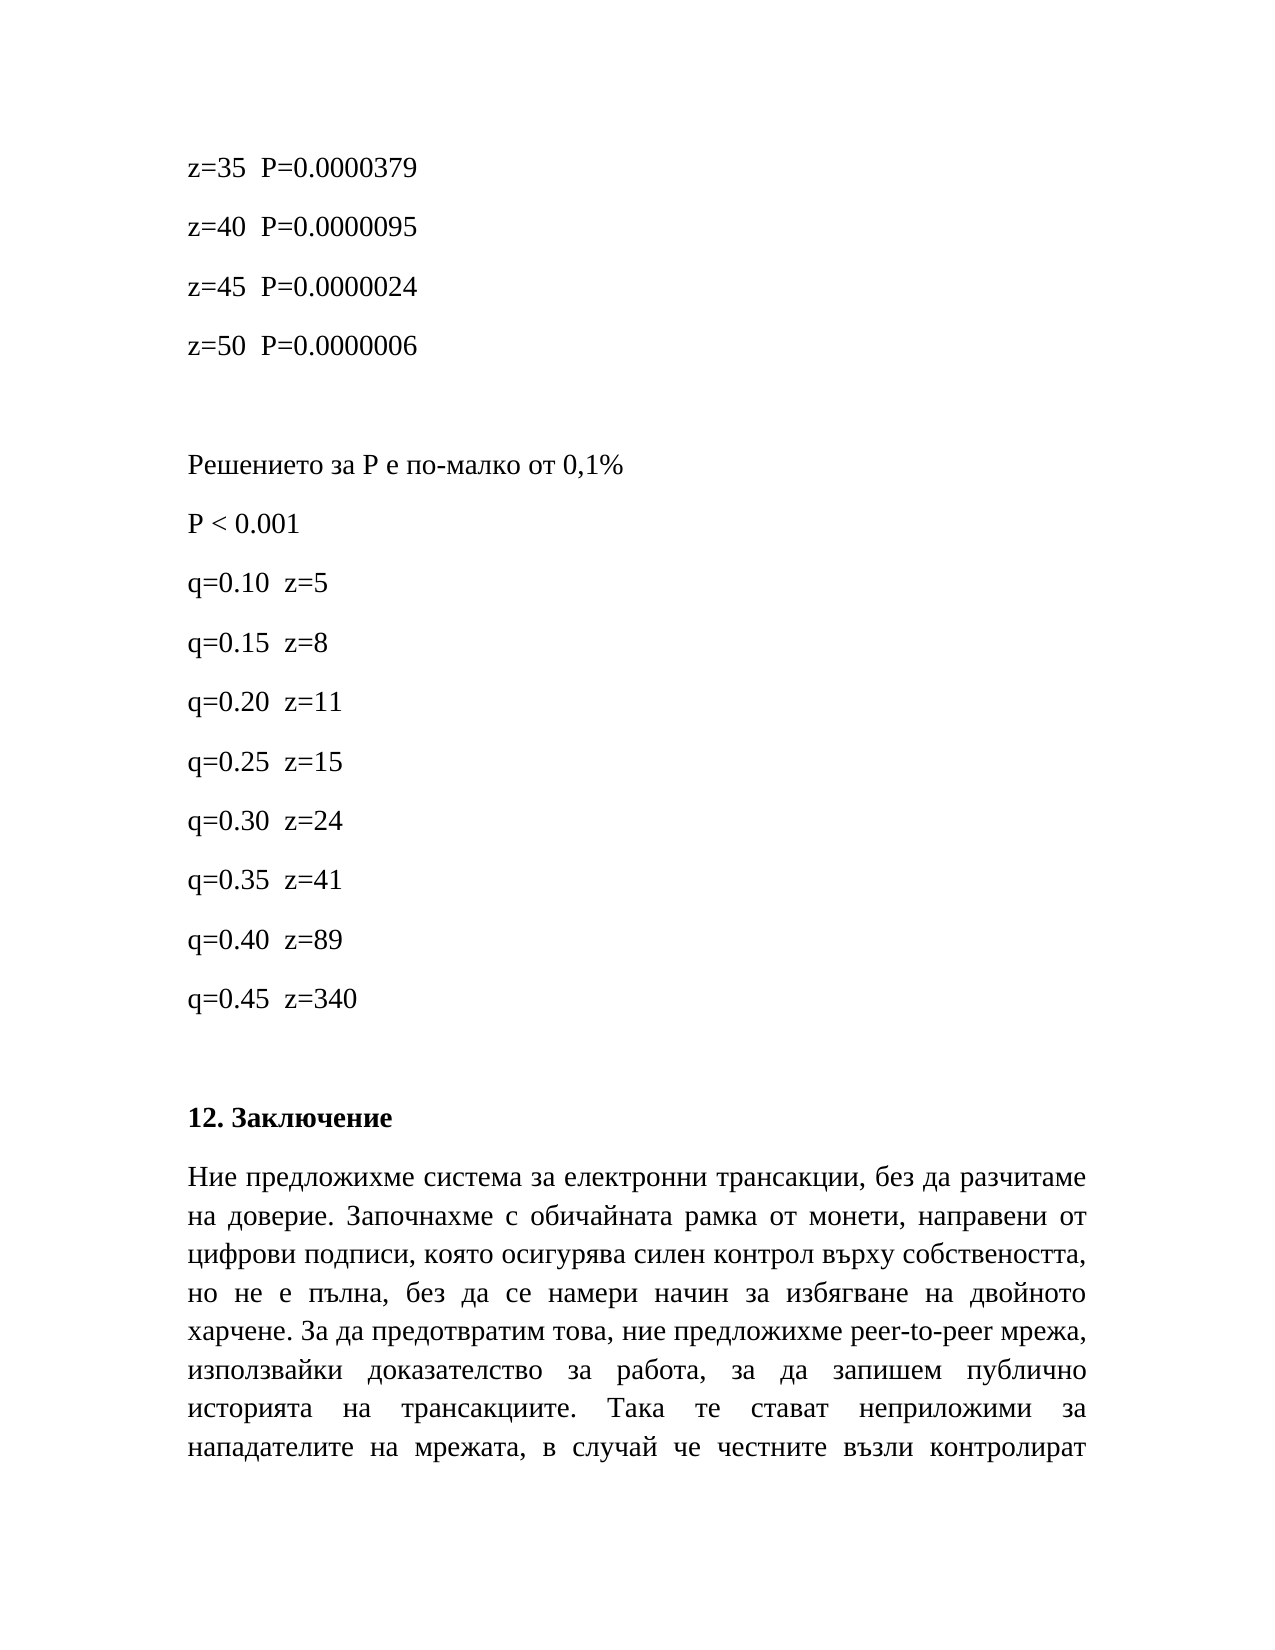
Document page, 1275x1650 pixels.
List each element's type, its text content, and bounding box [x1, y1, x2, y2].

text q=0.45 z=340 [187, 981, 1087, 1015]
text z=40 P=0.0000095 [187, 209, 1087, 243]
text 12. Заключение [187, 1100, 1087, 1133]
text q=0.15 z=8 [187, 625, 1087, 658]
text P < 0.001 [187, 506, 1087, 540]
text Ние предложихме система за електронни трансакции, без да разчитаме на доверие. Започнахме с обичайната рамка от монети, направени от цифрови подписи, която осигурява силен контрол върху собствеността, но не е пълна, без да се намери начин за избягване на двойното харчене. За да предотвратим това, ние предложихме peer-to-peer мрежа, използвайки доказателство за работа, за да запишем публично историята на трансакциите. Така те стават неприложими за нападателите на мрежата, в случай че честните възли контролират [187, 1159, 1087, 1463]
text z=35 P=0.0000379 [187, 150, 1087, 183]
text q=0.40 z=89 [187, 922, 1087, 955]
text z=50 P=0.0000006 [187, 328, 1087, 362]
text q=0.25 z=15 [187, 744, 1087, 777]
text q=0.35 z=41 [187, 862, 1087, 896]
text q=0.20 z=11 [187, 684, 1087, 718]
text Решението за P e по-малко от 0,1% [187, 447, 1087, 480]
text q=0.30 z=24 [187, 803, 1087, 837]
text q=0.10 z=5 [187, 566, 1087, 599]
text z=45 P=0.0000024 [187, 269, 1087, 302]
